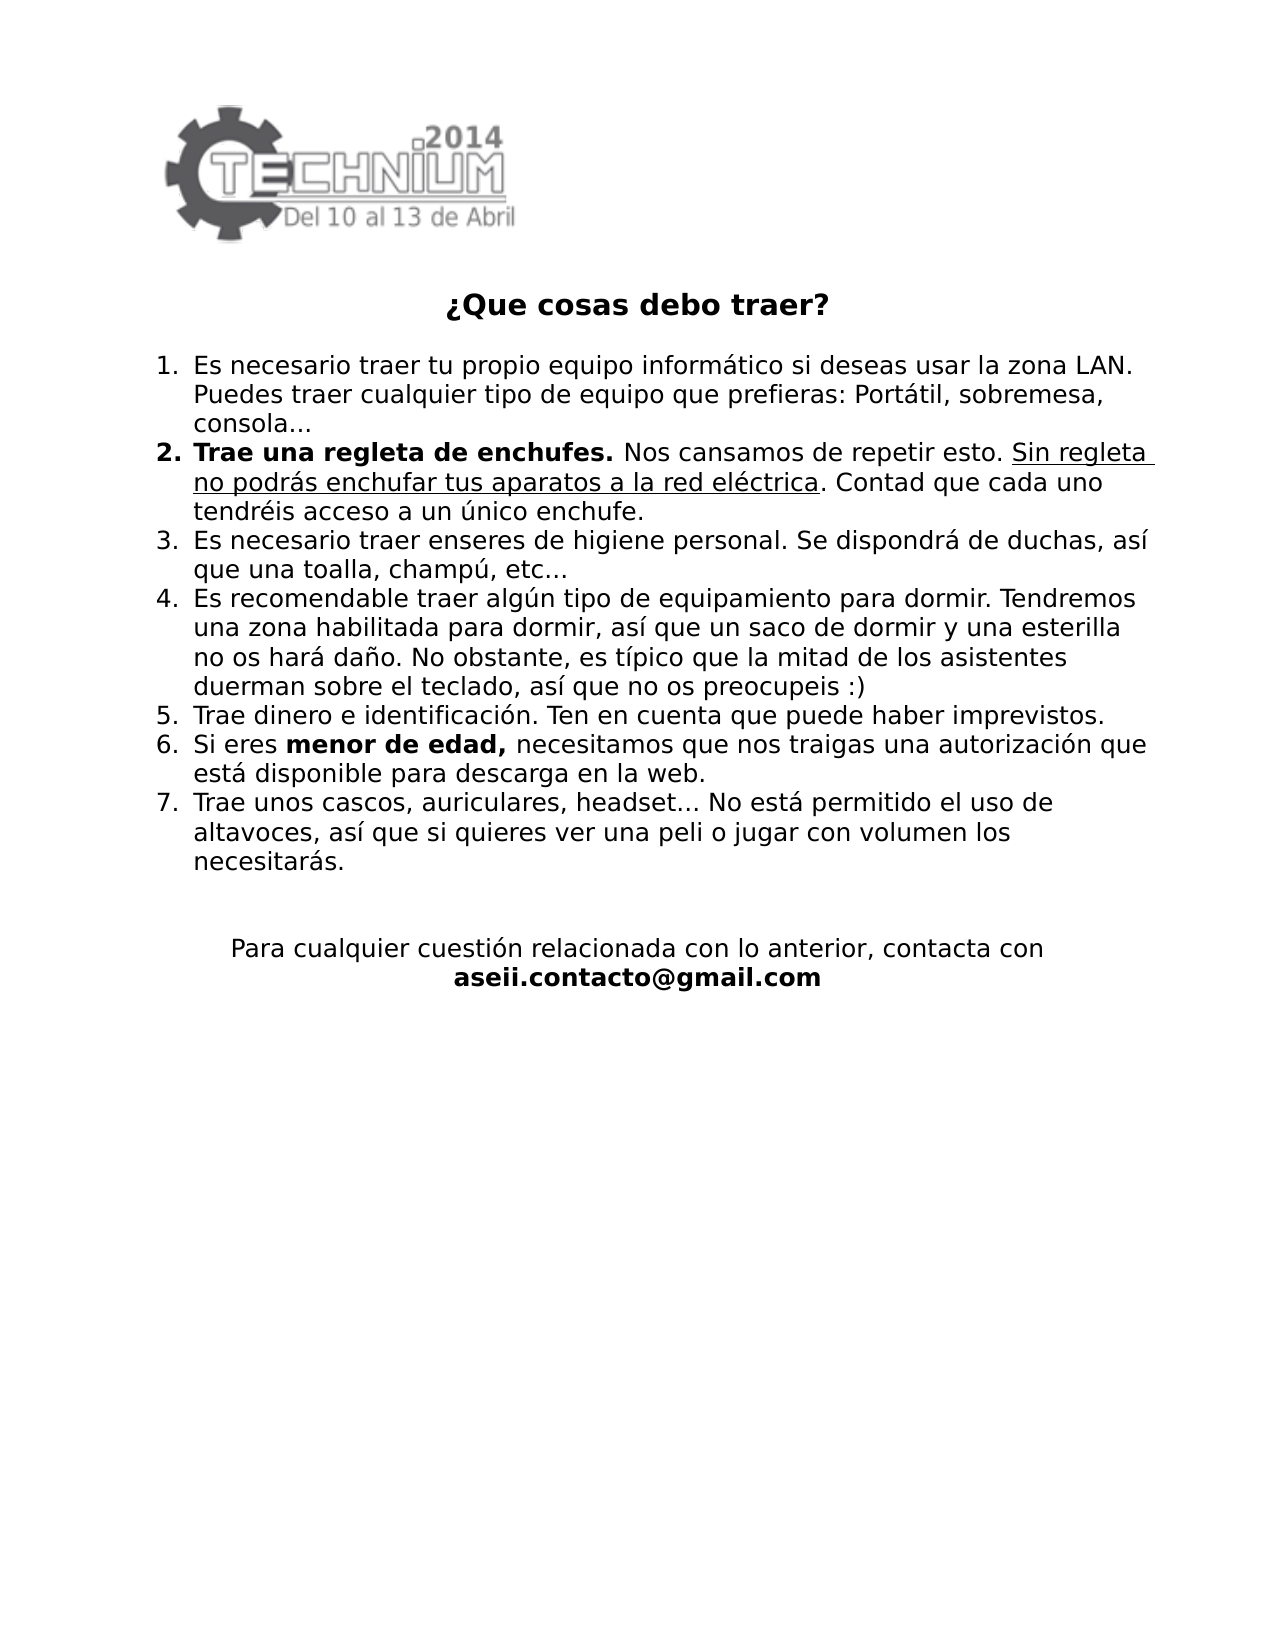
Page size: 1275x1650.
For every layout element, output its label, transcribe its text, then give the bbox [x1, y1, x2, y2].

picture [152, 105, 521, 245]
list Trae dinero e identificación. Ten en cuenta que puede haber imprevistos. [156, 701, 1157, 730]
list Es necesario traer enseres de higiene personal. Se dispondrá de duchas, así que una toalla, champú, etc... [156, 526, 1157, 584]
list Es recomendable traer algún tipo de equipamiento para dormir. Tendremos una zona habilitada para dormir, así que un saco de dormir y una esterilla no os hará daño. No obstante, es típico que la mitad de los asistentes duerman sobre el teclado, así que no os preocupeis :) [156, 584, 1157, 701]
text ¿Que cosas debo traer? [118, 288, 1157, 322]
text Para cualquier cuestión relacionada con lo anterior, contacta con aseii.contacto@gmail.com [118, 934, 1157, 993]
list Es necesario traer tu propio equipo informático si deseas usar la zona LAN. Puedes traer cualquier tipo de equipo que prefieras: Portátil, sobremesa, consola... [156, 351, 1157, 438]
list Si eres menor de edad, necesitamos que nos traigas una autorización que está disponible para descarga en la web. [156, 730, 1157, 788]
list Trae una regleta de enchufes. Nos cansamos de repetir esto. Sin regleta no podrás enchufar tus aparatos a la red eléctrica. Contad que cada uno tendréis acceso a un único enchufe. [156, 438, 1157, 526]
list Trae unos cascos, auriculares, headset... No está permitido el uso de altavoces, así que si quieres ver una peli o jugar con volumen los necesitarás. [156, 788, 1157, 876]
